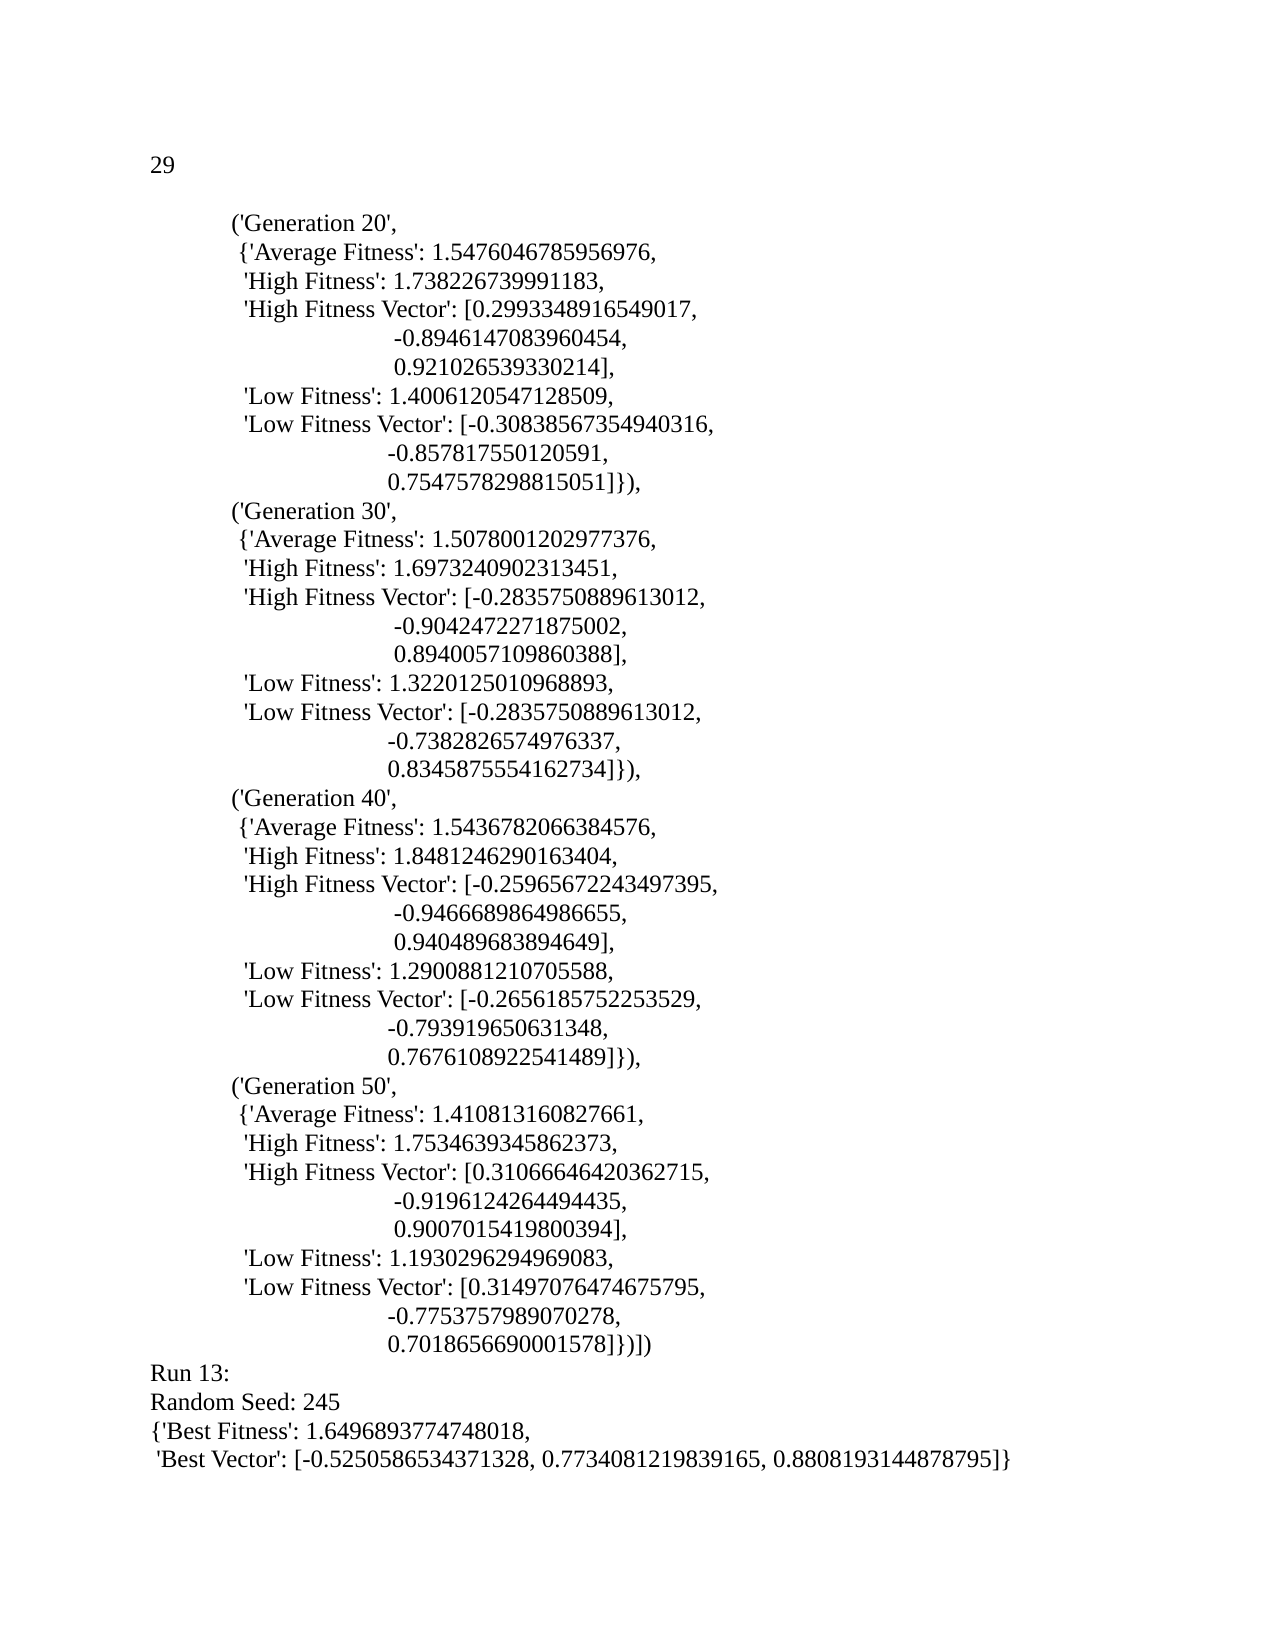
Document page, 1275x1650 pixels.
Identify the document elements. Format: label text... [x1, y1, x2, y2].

text ('Generation 40', [150, 783, 1125, 812]
text 'High Fitness': 1.7534639345862373, [150, 1128, 1125, 1157]
text 'Low Fitness': 1.4006120547128509, [150, 381, 1125, 409]
text {'Average Fitness': 1.5436782066384576, [150, 812, 1125, 841]
text 0.7676108922541489]}), [150, 1042, 1125, 1071]
text -0.9196124264494435, [150, 1186, 1125, 1214]
text 0.8345875554162734]}), [150, 754, 1125, 783]
text 'Low Fitness Vector': [0.31497076474675795, [150, 1272, 1125, 1301]
text {'Average Fitness': 1.5078001202977376, [150, 524, 1125, 553]
text 0.8940057109860388], [150, 639, 1125, 668]
text 'Low Fitness': 1.2900881210705588, [150, 956, 1125, 984]
text ('Generation 30', [150, 496, 1125, 524]
text -0.7753757989070278, [150, 1301, 1125, 1329]
text 0.9007015419800394], [150, 1214, 1125, 1243]
text -0.857817550120591, [150, 438, 1125, 467]
text {'Average Fitness': 1.410813160827661, [150, 1099, 1125, 1128]
text -0.793919650631348, [150, 1013, 1125, 1042]
text -0.9042472271875002, [150, 611, 1125, 639]
text 'Low Fitness Vector': [-0.2656185752253529, [150, 984, 1125, 1013]
text 'High Fitness': 1.6973240902313451, [150, 553, 1125, 582]
text 0.7547578298815051]}), [150, 467, 1125, 496]
text 'Low Fitness': 1.3220125010968893, [150, 668, 1125, 697]
text ('Generation 20', [150, 208, 1125, 237]
text 'High Fitness Vector': [-0.25965672243497395, [150, 869, 1125, 898]
text 'High Fitness Vector': [0.31066646420362715, [150, 1157, 1125, 1186]
text {'Average Fitness': 1.5476046785956976, [150, 237, 1125, 266]
text 'Low Fitness Vector': [-0.30838567354940316, [150, 409, 1125, 438]
text 0.921026539330214], [150, 352, 1125, 381]
text 'High Fitness': 1.738226739991183, [150, 266, 1125, 294]
text 0.940489683894649], [150, 927, 1125, 956]
text {'Best Fitness': 1.6496893774748018, [150, 1416, 1125, 1444]
text Run 13: [150, 1358, 1125, 1387]
text ('Generation 50', [150, 1071, 1125, 1099]
text 'Low Fitness': 1.1930296294969083, [150, 1243, 1125, 1272]
text 'High Fitness': 1.8481246290163404, [150, 841, 1125, 869]
text -0.8946147083960454, [150, 323, 1125, 352]
text -0.9466689864986655, [150, 898, 1125, 927]
text -0.7382826574976337, [150, 726, 1125, 754]
text 'Low Fitness Vector': [-0.2835750889613012, [150, 697, 1125, 726]
text 0.7018656690001578]})]) [150, 1329, 1125, 1358]
text Random Seed: 245 [150, 1387, 1125, 1416]
text 'Best Vector': [-0.5250586534371328, 0.7734081219839165, 0.8808193144878795]} [150, 1444, 1125, 1473]
text 'High Fitness Vector': [-0.2835750889613012, [150, 582, 1125, 611]
text 'High Fitness Vector': [0.2993348916549017, [150, 294, 1125, 323]
